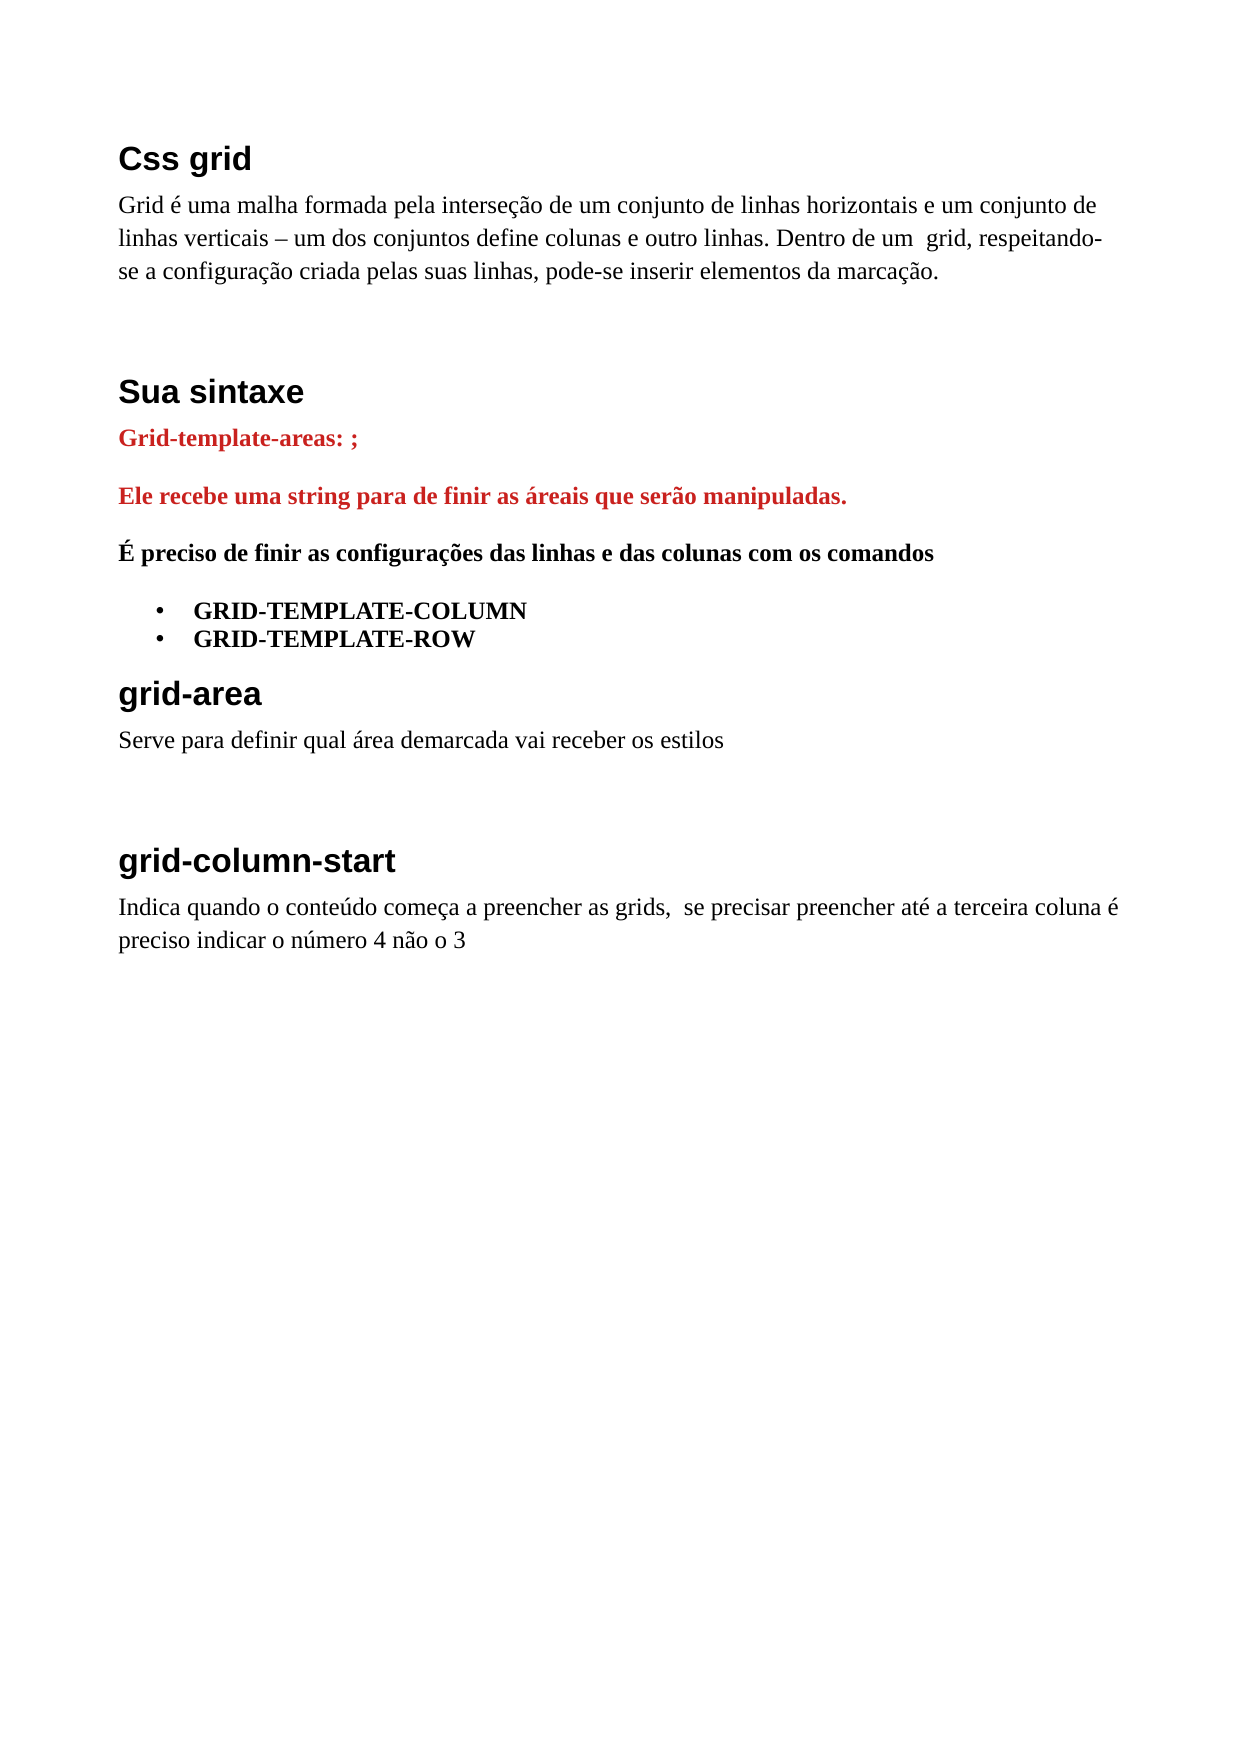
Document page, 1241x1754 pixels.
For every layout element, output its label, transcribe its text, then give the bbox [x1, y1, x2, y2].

text Grid é uma malha formada pela interseção de um conjunto de linhas horizontais e um conjunto de linhas verticais – um dos conjuntos define colunas e outro linhas. Dentro de um grid, respeitando-se a configuração criada pelas suas linhas, pode-se inserir elementos da marcação. [118, 190, 1122, 285]
list GRID-TEMPLATE-ROW [156, 624, 1122, 653]
subtitle grid-column-start [118, 841, 1122, 880]
text Grid-template-areas: ; [118, 423, 1122, 452]
subtitle Css grid [118, 139, 1122, 178]
subtitle Sua sintaxe [118, 372, 1122, 411]
text Serve para definir qual área demarcada vai receber os estilos [118, 725, 1122, 754]
list GRID-TEMPLATE-COLUMN [156, 596, 1122, 624]
text Ele recebe uma string para de finir as áreais que serão manipuladas. [118, 481, 1122, 509]
text É preciso de finir as configurações das linhas e das colunas com os comandos [118, 538, 1122, 567]
text Indica quando o conteúdo começa a preencher as grids, se precisar preencher até a terceira coluna é preciso indicar o número 4 não o 3 [118, 892, 1122, 954]
subtitle grid-area [118, 674, 1122, 713]
